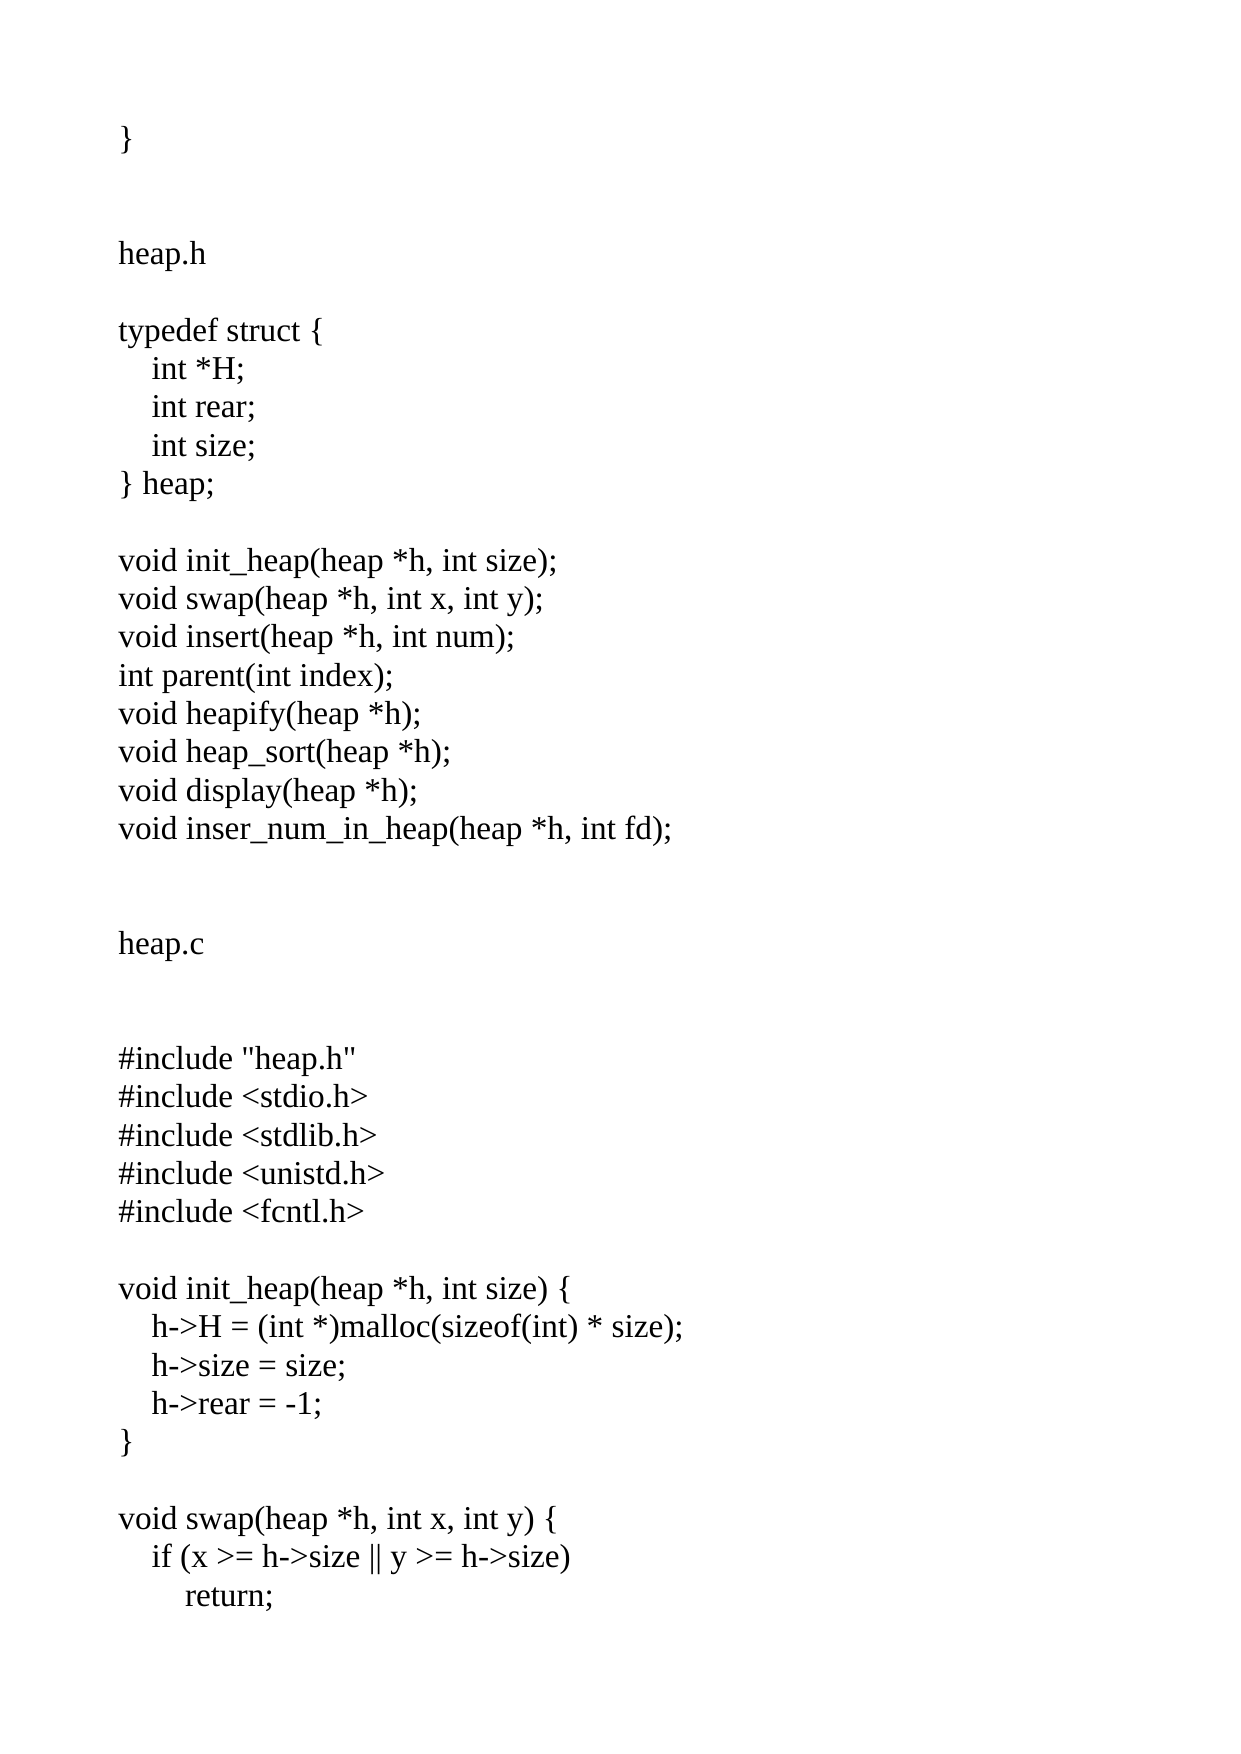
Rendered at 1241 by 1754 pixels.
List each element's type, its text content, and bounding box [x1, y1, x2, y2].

text h->rear = -1; [118, 1383, 1122, 1421]
text h->size = size; [118, 1345, 1122, 1383]
text void insert(heap *h, int num); [118, 616, 1122, 655]
text #include "heap.h" [118, 1038, 1122, 1076]
text #include <unistd.h> [118, 1153, 1122, 1191]
text int rear; [118, 386, 1122, 425]
text heap.h [118, 233, 1122, 271]
text void heap_sort(heap *h); [118, 731, 1122, 770]
text } [118, 1421, 1122, 1460]
text h->H = (int *)malloc(sizeof(int) * size); [118, 1306, 1122, 1345]
text void heapify(heap *h); [118, 693, 1122, 731]
text int *H; [118, 348, 1122, 386]
text #include <stdlib.h> [118, 1115, 1122, 1153]
text void display(heap *h); [118, 770, 1122, 808]
text } heap; [118, 463, 1122, 501]
text void init_heap(heap *h, int size) { [118, 1268, 1122, 1306]
text int size; [118, 425, 1122, 463]
text int parent(int index); [118, 655, 1122, 693]
text typedef struct { [118, 310, 1122, 348]
text void init_heap(heap *h, int size); [118, 540, 1122, 578]
text return; [118, 1575, 1122, 1613]
text void swap(heap *h, int x, int y) { [118, 1498, 1122, 1536]
text #include <fcntl.h> [118, 1191, 1122, 1230]
text } [118, 118, 1122, 156]
text if (x >= h->size || y >= h->size) [118, 1536, 1122, 1575]
text heap.c [118, 923, 1122, 961]
text void swap(heap *h, int x, int y); [118, 578, 1122, 616]
text void inser_num_in_heap(heap *h, int fd); [118, 808, 1122, 846]
text #include <stdio.h> [118, 1076, 1122, 1115]
